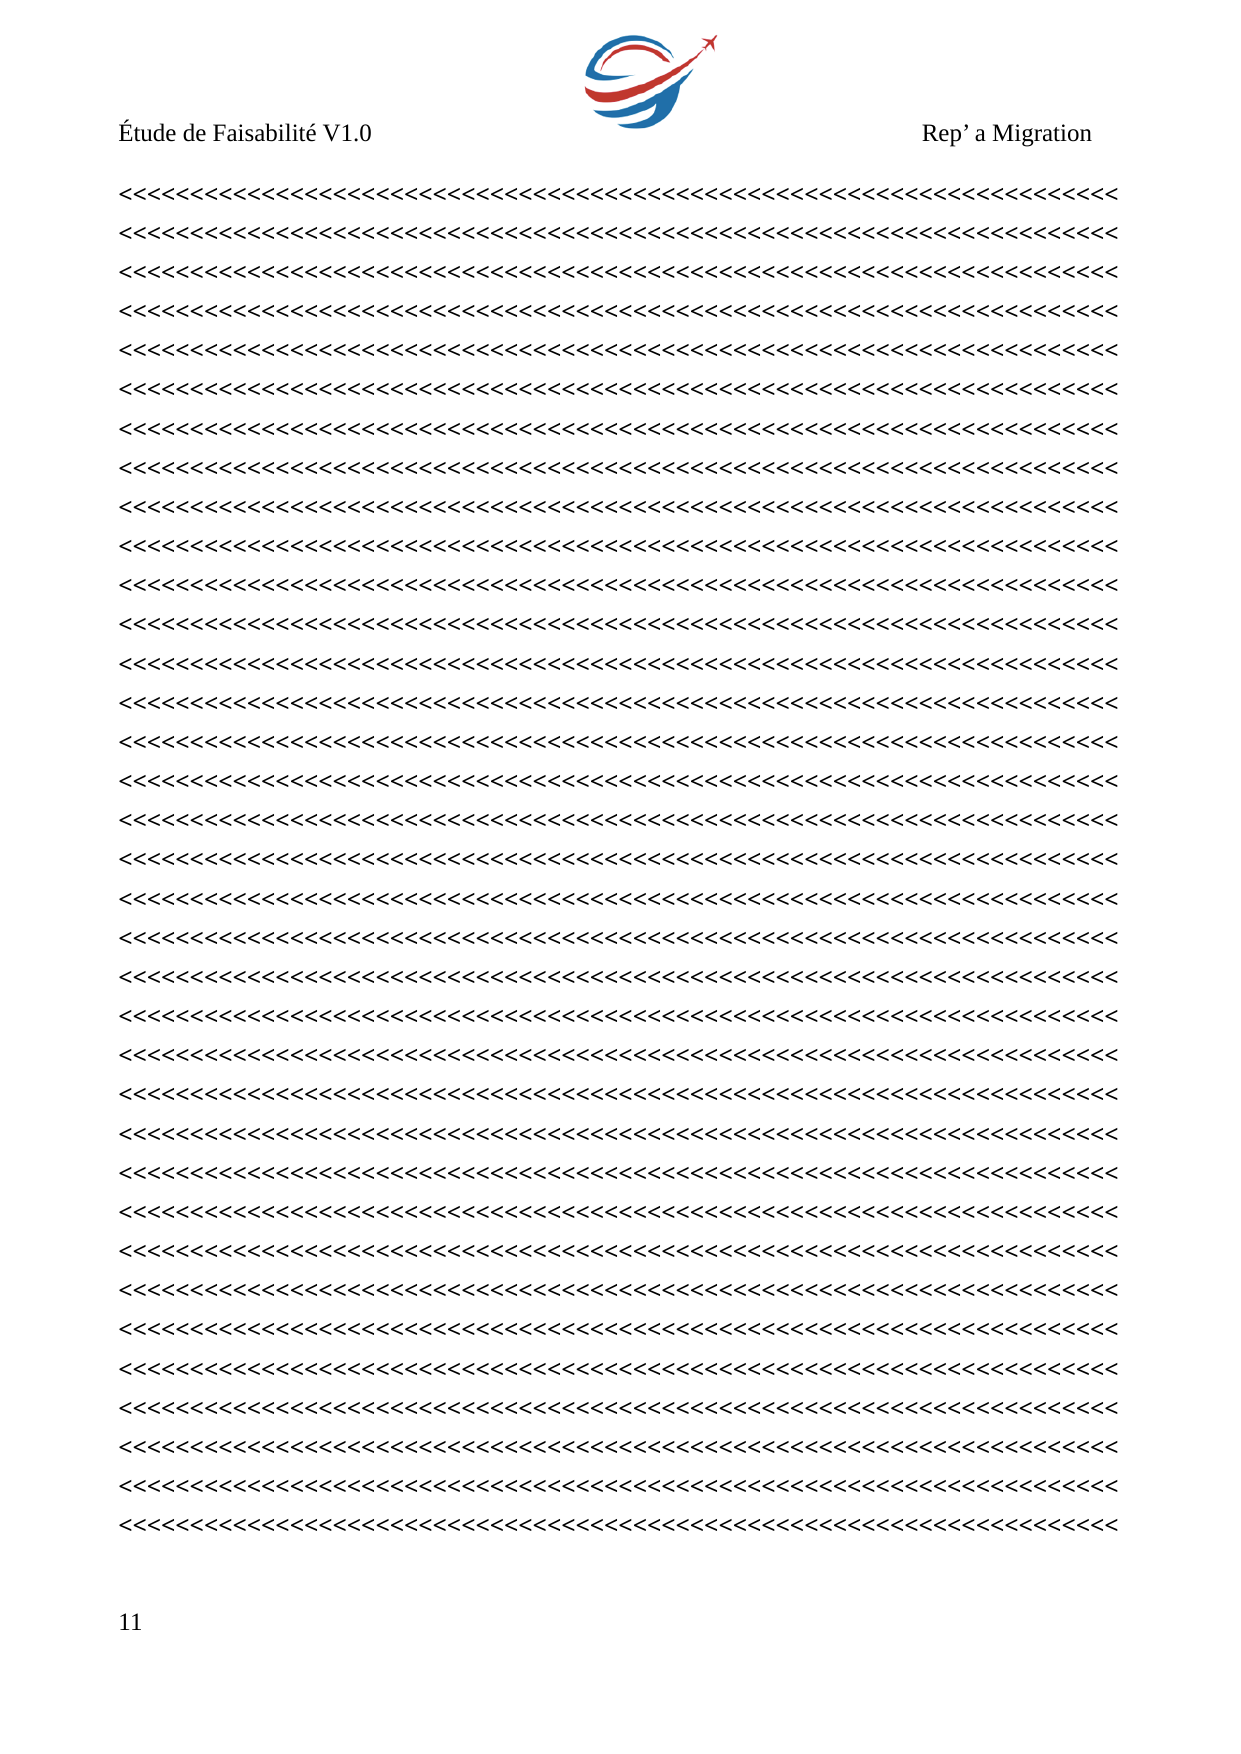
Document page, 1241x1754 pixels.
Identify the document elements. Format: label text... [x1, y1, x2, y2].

text <<<<<<<<<<<<<<<<<<<<<<<<<<<<<<<<<<<<<<<<<<<<<<<<<<<<<<<<<<<<<<<<<<<<<<<<<<<<<<<<<<<<<<<<<<<<<<<<<<<<<<<<<<<<<<<<<<<<<<<<<<<<<<<<<<<<<<<<<<<<<<<<<<<<<<<<<<<<<<<<<<<<<<<<<<<<<<<<<<<<<<<<<<<<<<<<<<<<<<<<<<<<<<<<<<<<<<<<<<<<<<<<<<<<<<<<<<<<<<<<<<<<<<<<<<<<<<<<<<<<<<<<<<<<<<<<<<<<<<<<<<<<<<<<<<<<<<<<<<<<<<<<<<<<<<<<<<<<<<<<<<<<<<<<<<<<<<<<<<<<<<<<<<<<<<<<<<<<<<<<<<<<<<<<<<<<<<<<<<<<<<<<<<<<<<<<<<<<<<<<<<<<<<<<<<<<<<<<<<<<<<<<<<<<<<<<<<<<<<<<<<<<<<<<<<<<<<<<<<<<<<<<<<<<<<<<<<<<<<<<<<<<<<<<<<<<<<<<<<<<<<<<<<<<<<<<<<<<<<<<<<<<<<<<<<<<<<<<<<<<<<<<<<<<<<<<<<<<<<<<<<<<<<<<<<<<<<<<<<<<<<<<<<<<<<<<<<<<<<<<<<<<<<<<<<<<<<<<<<<<<<<<<<<<<<<<<<<<<<<<<<<<<<<<<<<<<<<<<<<<<<<<<<<<<<<<<<<<<<<<<<<<<<<<<<<<<<<<<<<<<<<<<<<<<<<<<<<<<<<<<<<<<<<<<<<<<<<<<<<<<<<<<<<<<<<<<<<<<<<<<<<<<<<<<<<<<<<<<<<<<<<<<<<<<<<<<<<<<<<<<<<<<<<<<<<<<<<<<<<<<<<<<<<<<<<<<<<<<<<<<<<<<<<<<<<<<<<<<<<<<<<<<<<<<<<<<<<<<<<<<<<<<<<<<<<<<<<<<<<<<<<<<<<<<<<<<<<<<<<<<<<<<<<<<<<<<<<<<<<<<<<<<<<<<<<<<<<<<<<<<<<<<<<<<<<<<<<<<<<<<<<<<<<<<<<<<<<<<<<<<<<<<<<<<<<<<<<<<<<<<<<<<<<<<<<<<<<<<<<<<<<<<<<<<<<<<<<<<<<<<<<<<<<<<<<<<<<<<<<<<<<<<<<<<<<<<<<<<<<<<<<<<<<<<<<<<<<<<<<<<<<<<<<<<<<<<<<<<<<<<<<<<<<<<<<<<<<<<<<<<<<<<<<<<<<<<<<<<<<<<<<<<<<<<<<<<<<<<<<<<<<<<<<<<<<<<<<<<<<<<<<<<<<<<<<<<<<<<<<<<<<<<<<<<<<<<<<<<<<<<<<<<<<<<<<<<<<<<<<<<<<<<<<<<<<<<<<<<<<<<<<<<<<<<<<<<<<<<<<<<<<<<<<<<<<<<<<<<<<<<<<<<<<<<<<<<<<<<<<<<<<<<<<<<<<<<<<<<<<<<<<<<<<<<<<<<<<<<<<<<<<<<<<<<<<<<<<<<<<<<<<<<<<<<<<<<<<<<<<<<<<<<<<<<<<<<<<<<<<<<<<<<<<<<<<<<<<<<<<<<<<<<<<<<<<<<<<<<<<<<<<<<<<<<<<<<<<<<<<<<<<<<<<<<<<<<<<<<<<<<<<<<<<<<<<<<<<<<<<<<<<<<<<<<<<<<<<<<<<<<<<<<<<<<<<<<<<<<<<<<<<<<<<<<<<<<<<<<<<<<<<<<<<<<<<<<<<<<<<<<<<<<<<<<<<<<<<<<<<<<<<<<<<<<<<<<<<<<<<<<<<<<<<<<<<<<<<<<<<<<<<<<<<<<<<<<<<<<<<<<<<<<<<<<<<<<<<<<<<<<<<<<<<<<<<<<<<<<<<<<<<<<<<<<<<<<<<<<<<<<<<<<<<<<<<<<<<<<<<<<<<<<<<<<<<<<<<<<<<<<<<<<<<<<<<<<<<<<<<<<<<<<<<<<<<<<<<<<<<<<<<<<<<<<<<<<<<<<<<<<<<<<<<<<<<<<<<<<<<<<<<<<<<<<<<<<<<<<<<<<<<<<<<<<<<<<<<<<<<<<<<<<<<<<<<<<<<<<<<<<<<<<<<<<<<<<<<<<<<<<<<<<<<<<<<<<<<<<<<<<<<<<<<<<<<<<<<<<<<<<<<<<<<<<<<<<<<<<<<<<<<<<<<<<<<<<<<<<<<<<<<<<<<<<<<<<<<<<<<<<<<<<<<<<<<<<<<<<<<<<<<<<<<<<<<<<<<<<<<<<<<<<<<<<<<<<<<<<<<<<<<<<<<<<<<<<<<<<<<<<<<<<<<<<<<<<<<<<<<<<<<<<<<<<<<<<<<<<<<<<<<<<<<<<<<<<<<<<<<<<<<<<<<<<<<<<<<<<<<<<<<<<<<<<<<<<<<<<<<<<<<<<<<<<<<<<<<<<<<<<<<<<<<<<<<<<<<<<<<<<<<<<<<<<<<<<<<<<<<<<<<<<<<<<<<<<<<<<<<<<<<<<<<<<<<<<<<<<<<<<<<<<<<<<<<<<<<<<<<<<<<<<<<<<<<<<<<<<<<<<<<<<<<<<<<<<<<<<<<<<<<<<<<<<<<<<<<<<<<<<<<<<<<<<< [118, 176, 1122, 1542]
picture [577, 14, 723, 155]
